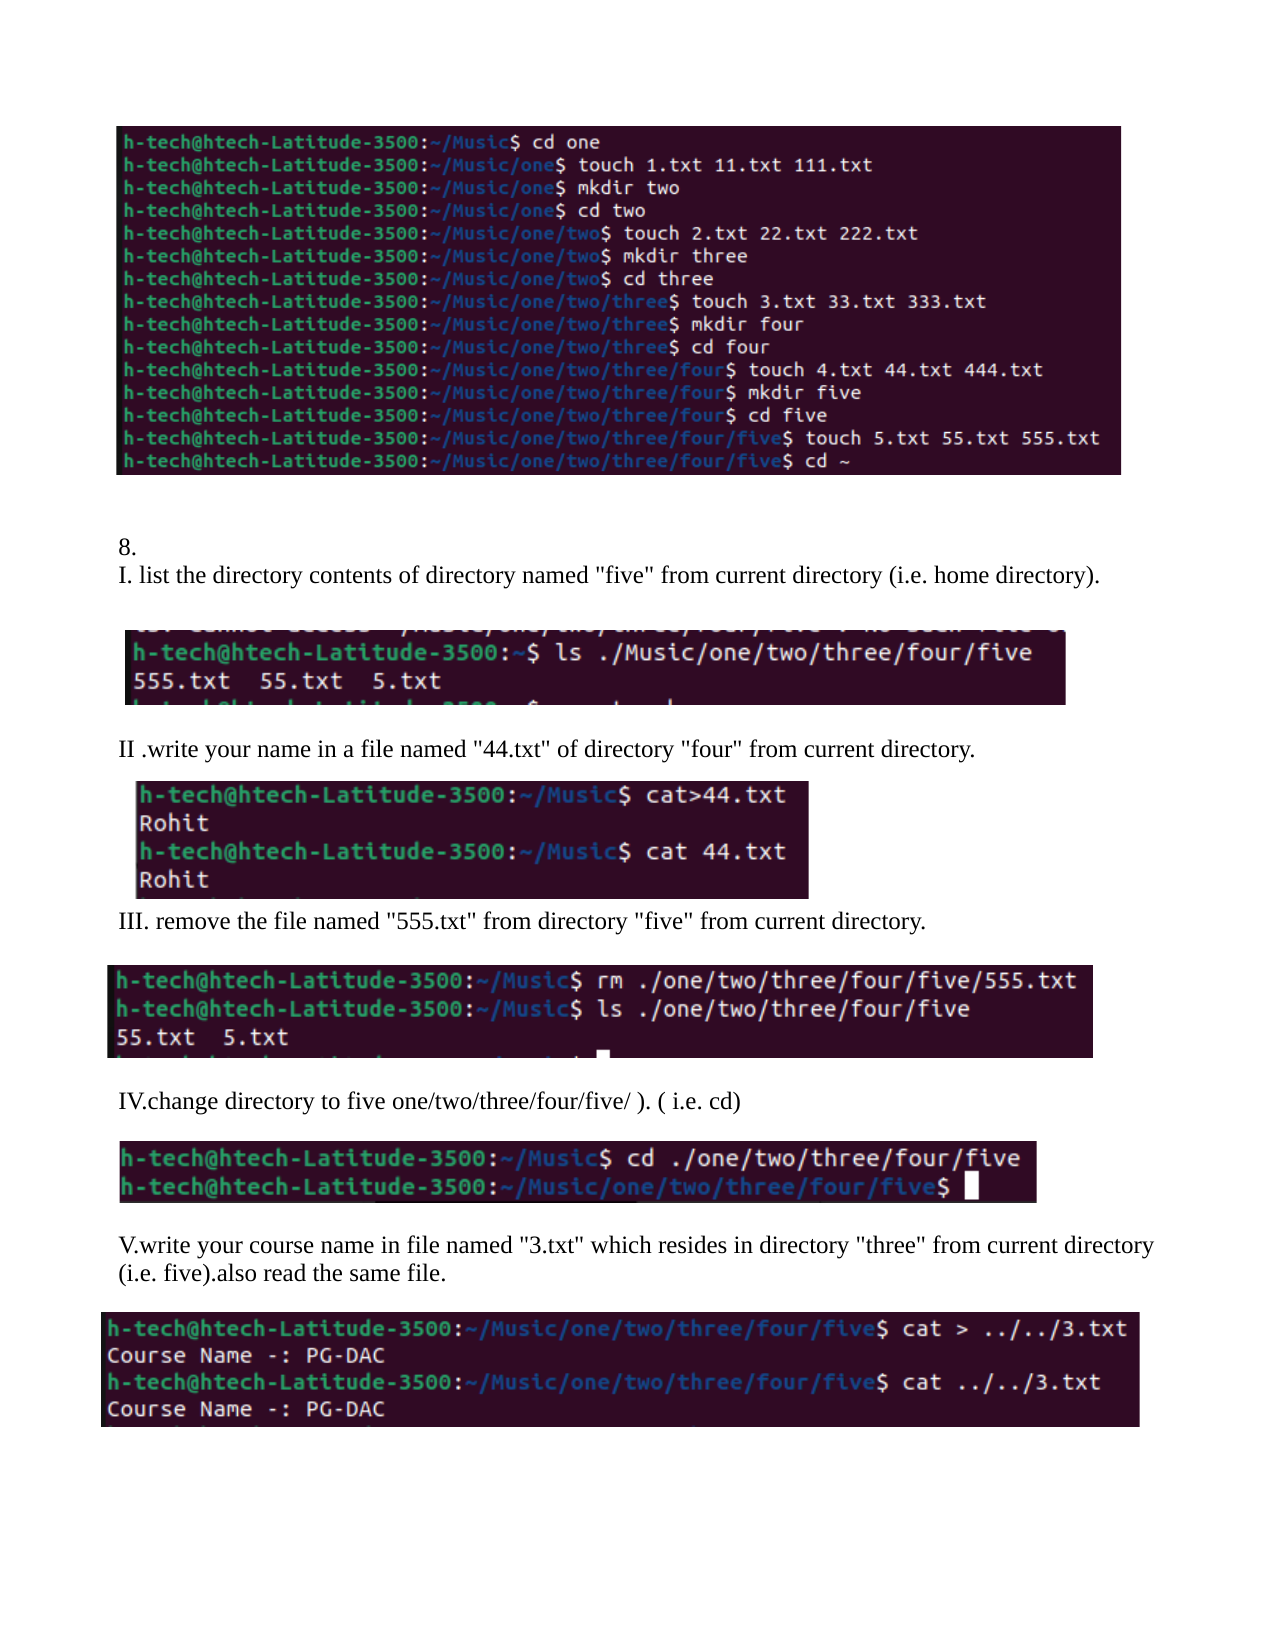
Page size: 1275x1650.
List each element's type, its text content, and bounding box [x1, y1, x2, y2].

picture [125, 630, 1066, 705]
picture [119, 1141, 1037, 1203]
text II .write your name in a file named "44.txt" of directory "four" from current directory. [118, 734, 1157, 762]
text I. list the directory contents of directory named "five" from current directory (i.e. home directory). [118, 561, 1157, 589]
text III. remove the file named "555.txt" from directory "five" from current directory. [118, 906, 1157, 935]
picture [107, 965, 1093, 1058]
picture [101, 1312, 1140, 1427]
picture [116, 126, 1122, 475]
text 8. [118, 532, 1157, 561]
picture [135, 781, 809, 899]
text V.write your course name in file named "3.txt" which resides in directory "three" from current directory (i.e. five).also read the same file. [118, 1230, 1157, 1287]
text IV.change directory to five one/two/three/four/five/ ). ( i.e. cd) [118, 1086, 1157, 1115]
